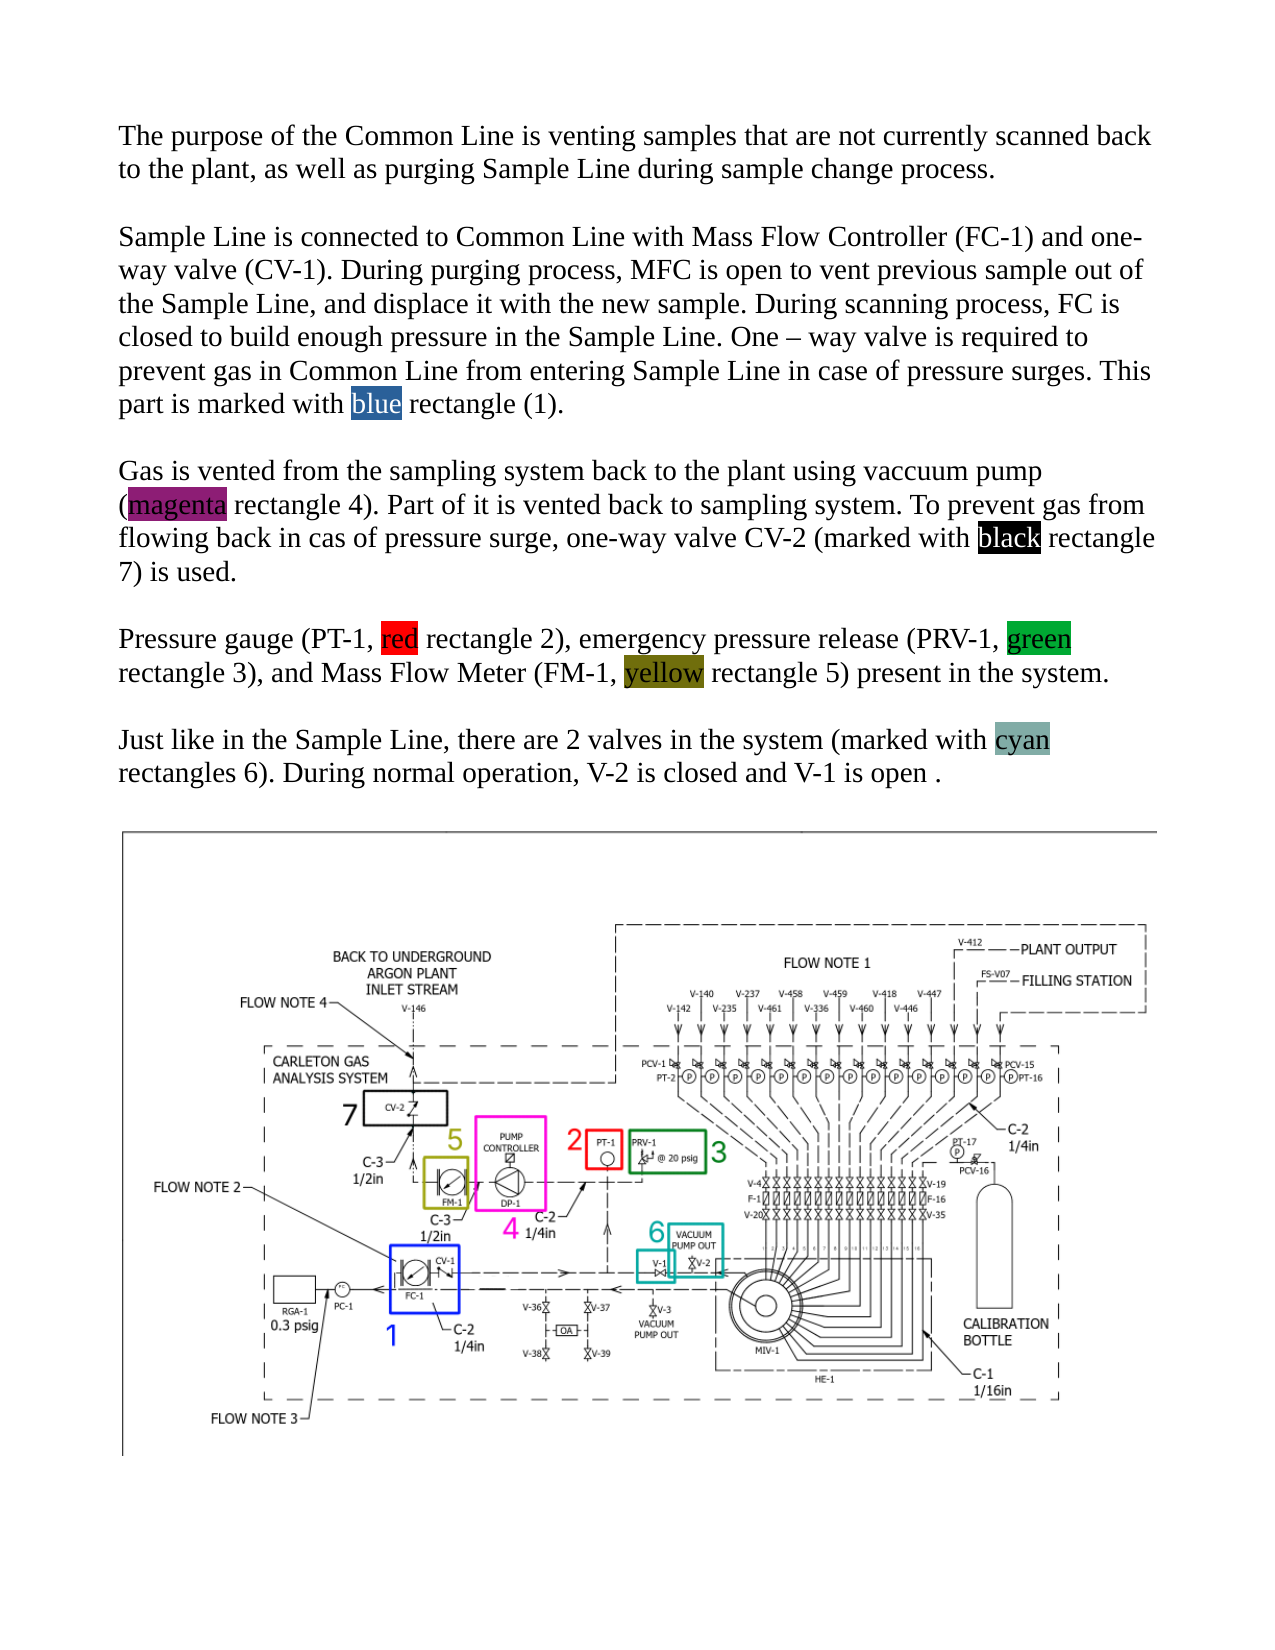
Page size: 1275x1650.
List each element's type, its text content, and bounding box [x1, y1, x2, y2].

text Just like in the Sample Line, there are 2 valves in the system (marked with cyan rectangles 6). During normal operation, V-2 is closed and V-1 is open . [118, 722, 1157, 789]
text Sample Line is connected to Common Line with Mass Flow Controller (FC-1) and one-way valve (CV-1). During purging process, MFC is open to vent previous sample out of the Sample Line, and displace it with the new sample. During scanning process, FC is closed to build enough pressure in the Sample Line. One – way valve is required to prevent gas in Common Line from entering Sample Line in case of pressure surges. This part is marked with blue rectangle (1). [118, 219, 1157, 420]
text Pressure gauge (PT-1, red rectangle 2), emergency pressure release (PRV-1, green rectangle 3), and Mass Flow Meter (FM-1, yellow rectangle 5) present in the system. [118, 621, 1157, 688]
text The purpose of the Common Line is venting samples that are not currently scanned back to the plant, as well as purging Sample Line during sample change process. [118, 118, 1157, 185]
text Gas is vented from the sampling system back to the plant using vaccuum pump (magenta rectangle 4). Part of it is vented back to sampling system. To prevent gas from flowing back in cas of pressure surge, one-way valve CV-2 (marked with black rectangle 7) is used. [118, 453, 1157, 588]
picture [118, 822, 1157, 1456]
